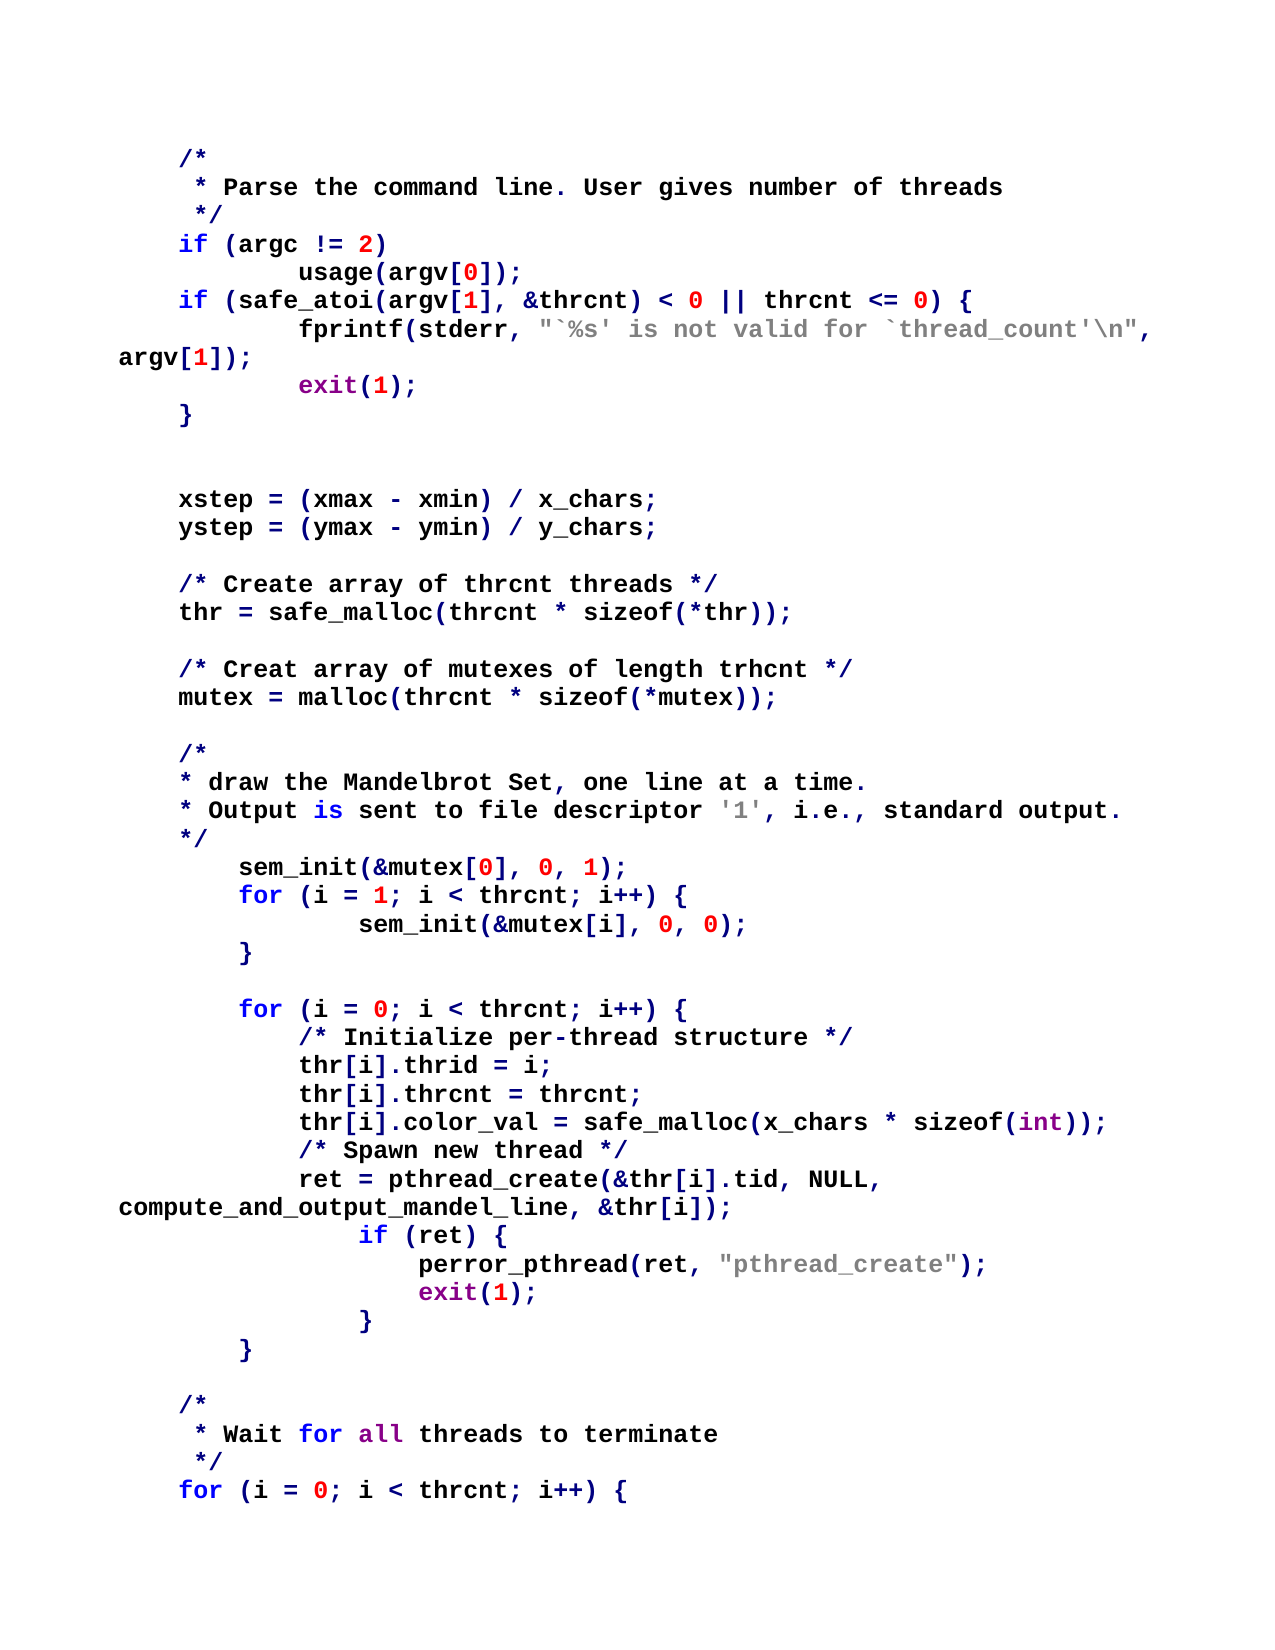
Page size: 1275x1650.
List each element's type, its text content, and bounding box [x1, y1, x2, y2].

text for (i = 0; i < thrcnt; i++) { [118, 1478, 1157, 1506]
text /* Spawn new thread */ [118, 1138, 1157, 1166]
text * Output is sent to file descriptor '1', i.e., standard output. [118, 798, 1157, 826]
text /* Create array of thrcnt threads */ [118, 571, 1157, 600]
text exit(1); [118, 1280, 1157, 1308]
text } [118, 1336, 1157, 1365]
text /* [118, 1393, 1157, 1421]
text /* [118, 146, 1157, 175]
text fprintf(stderr, "`%s' is not valid for `thread_count'\n", argv[1]); [118, 316, 1157, 373]
text /* Creat array of mutexes of length trhcnt */ [118, 656, 1157, 685]
text if (argc != 2) [118, 231, 1157, 260]
text perror_pthread(ret, "pthread_create"); [118, 1251, 1157, 1280]
text * Parse the command line. User gives number of threads [118, 175, 1157, 203]
text * Wait for all threads to terminate [118, 1421, 1157, 1450]
text xstep = (xmax - xmin) / x_chars; [118, 486, 1157, 515]
text */ [118, 1450, 1157, 1478]
text if (ret) { [118, 1223, 1157, 1251]
text usage(argv[0]); [118, 260, 1157, 288]
text exit(1); [118, 373, 1157, 401]
text sem_init(&mutex[i], 0, 0); [118, 911, 1157, 940]
text ystep = (ymax - ymin) / y_chars; [118, 515, 1157, 543]
text } [118, 1308, 1157, 1336]
text /* Initialize per-thread structure */ [118, 1025, 1157, 1053]
text /* [118, 741, 1157, 770]
text */ [118, 203, 1157, 231]
text * draw the Mandelbrot Set, one line at a time. [118, 770, 1157, 798]
text if (safe_atoi(argv[1], &thrcnt) < 0 || thrcnt <= 0) { [118, 288, 1157, 316]
text */ [118, 826, 1157, 855]
text thr[i].thrcnt = thrcnt; [118, 1081, 1157, 1110]
text thr[i].thrid = i; [118, 1053, 1157, 1081]
text } [118, 940, 1157, 968]
text thr = safe_malloc(thrcnt * sizeof(*thr)); [118, 600, 1157, 628]
text mutex = malloc(thrcnt * sizeof(*mutex)); [118, 685, 1157, 713]
text thr[i].color_val = safe_malloc(x_chars * sizeof(int)); [118, 1110, 1157, 1138]
text sem_init(&mutex[0], 0, 1); [118, 855, 1157, 883]
text for (i = 1; i < thrcnt; i++) { [118, 883, 1157, 911]
text ret = pthread_create(&thr[i].tid, NULL, compute_and_output_mandel_line, &thr[i]); [118, 1166, 1157, 1223]
text } [118, 401, 1157, 430]
text for (i = 0; i < thrcnt; i++) { [118, 996, 1157, 1025]
